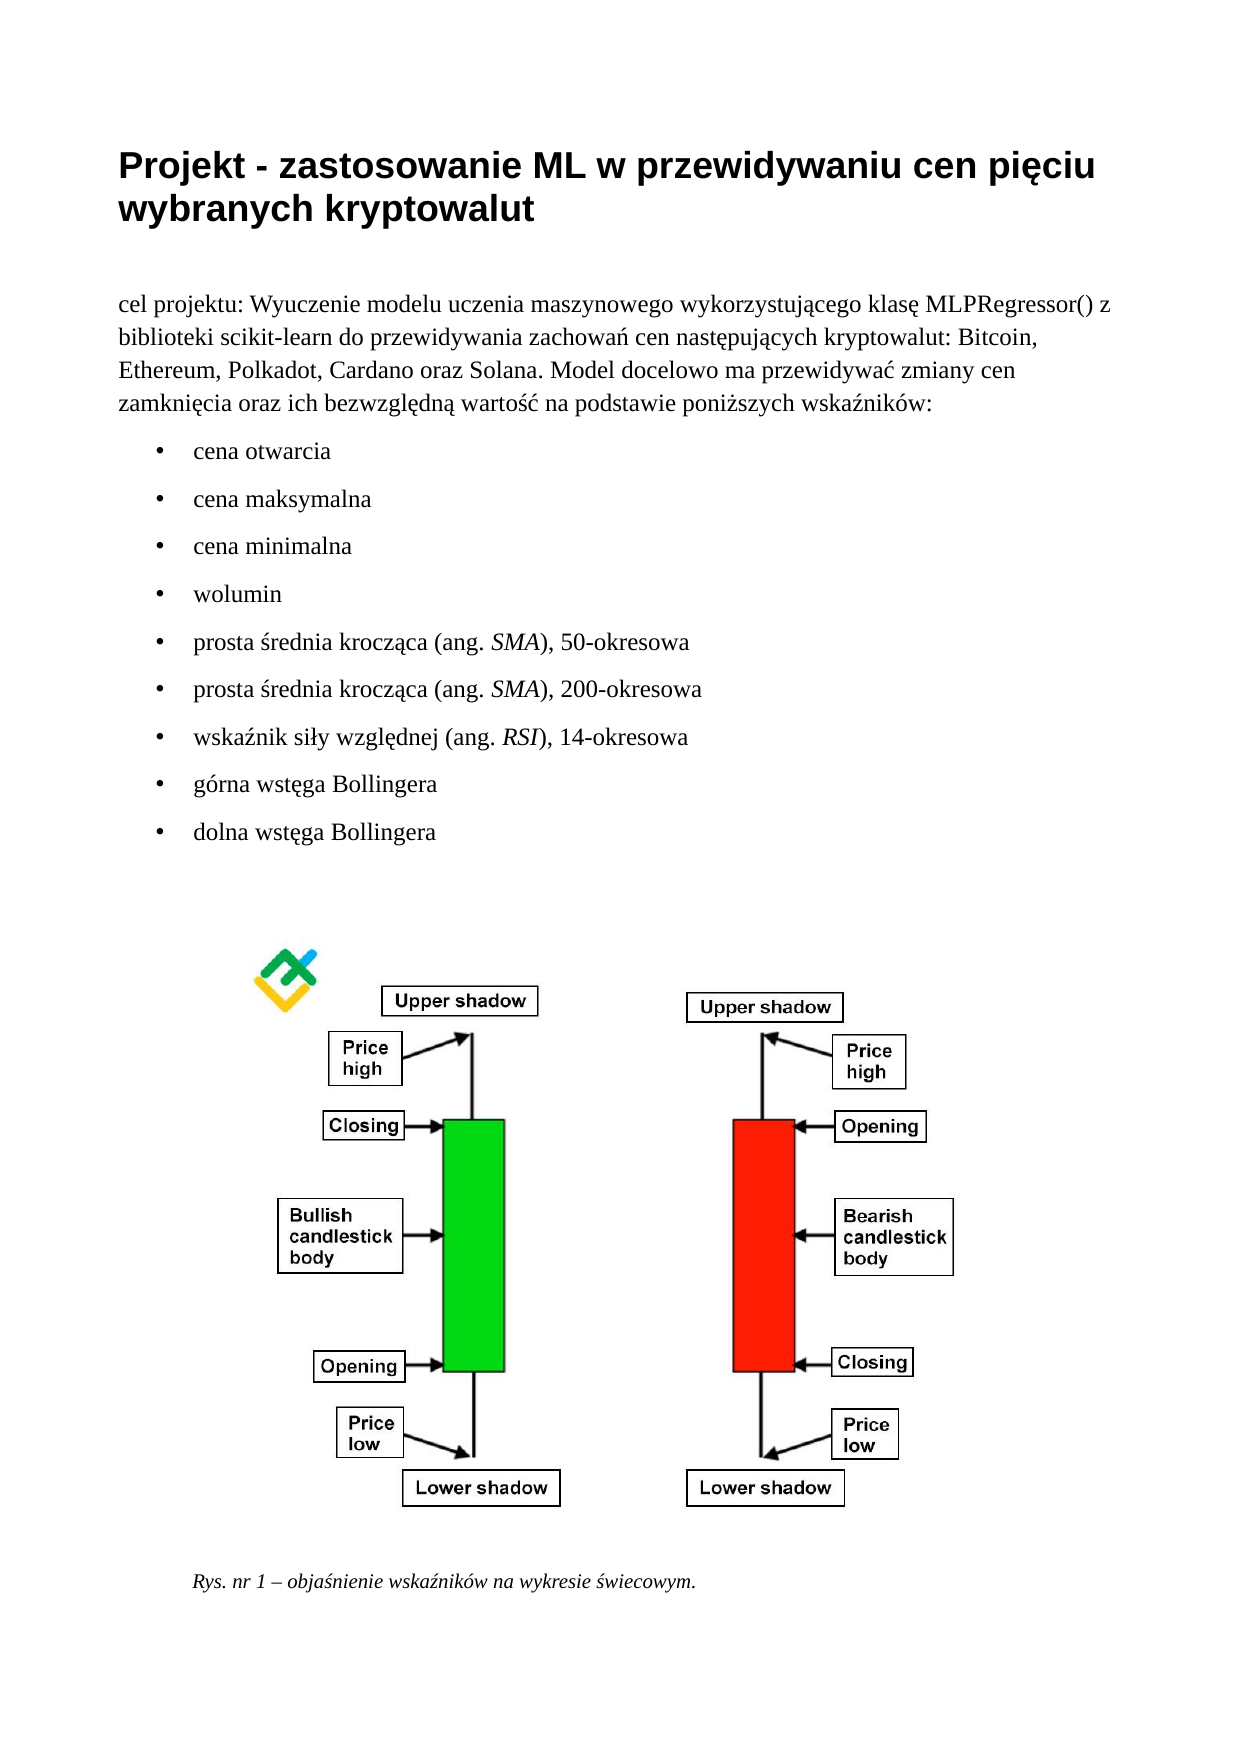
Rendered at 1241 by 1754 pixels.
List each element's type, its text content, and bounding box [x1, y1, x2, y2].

list prosta średnia krocząca (ang. SMA), 50-okresowa [156, 627, 1122, 655]
subtitle Projekt - zastosowanie ML w przewidywaniu cen pięciu wybranych kryptowalut [118, 143, 1122, 229]
list cena otwarcia [156, 436, 1122, 465]
list wskaźnik siły względnej (ang. RSI), 14-okresowa [156, 722, 1122, 751]
picture [237, 912, 1003, 1550]
text cel projektu: Wyuczenie modelu uczenia maszynowego wykorzystującego klasę MLPRegressor() z biblioteki scikit-learn do przewidywania zachowań cen następujących kryptowalut: Bitcoin, Ethereum, Polkadot, Cardano oraz Solana. Model docelowo ma przewidywać zmiany cen zamknięcia oraz ich bezwzględną wartość na podstawie poniższych wskaźników: [118, 289, 1122, 417]
list wolumin [156, 579, 1122, 608]
list cena maksymalna [156, 484, 1122, 512]
list cena minimalna [156, 531, 1122, 560]
list dolna wstęga Bollingera [156, 817, 1122, 846]
list prosta średnia krocząca (ang. SMA), 200-okresowa [156, 674, 1122, 703]
list górna wstęga Bollingera [156, 769, 1122, 798]
text Rys. nr 1 – objaśnienie wskaźników na wykresie świecowym. [118, 1569, 1122, 1593]
